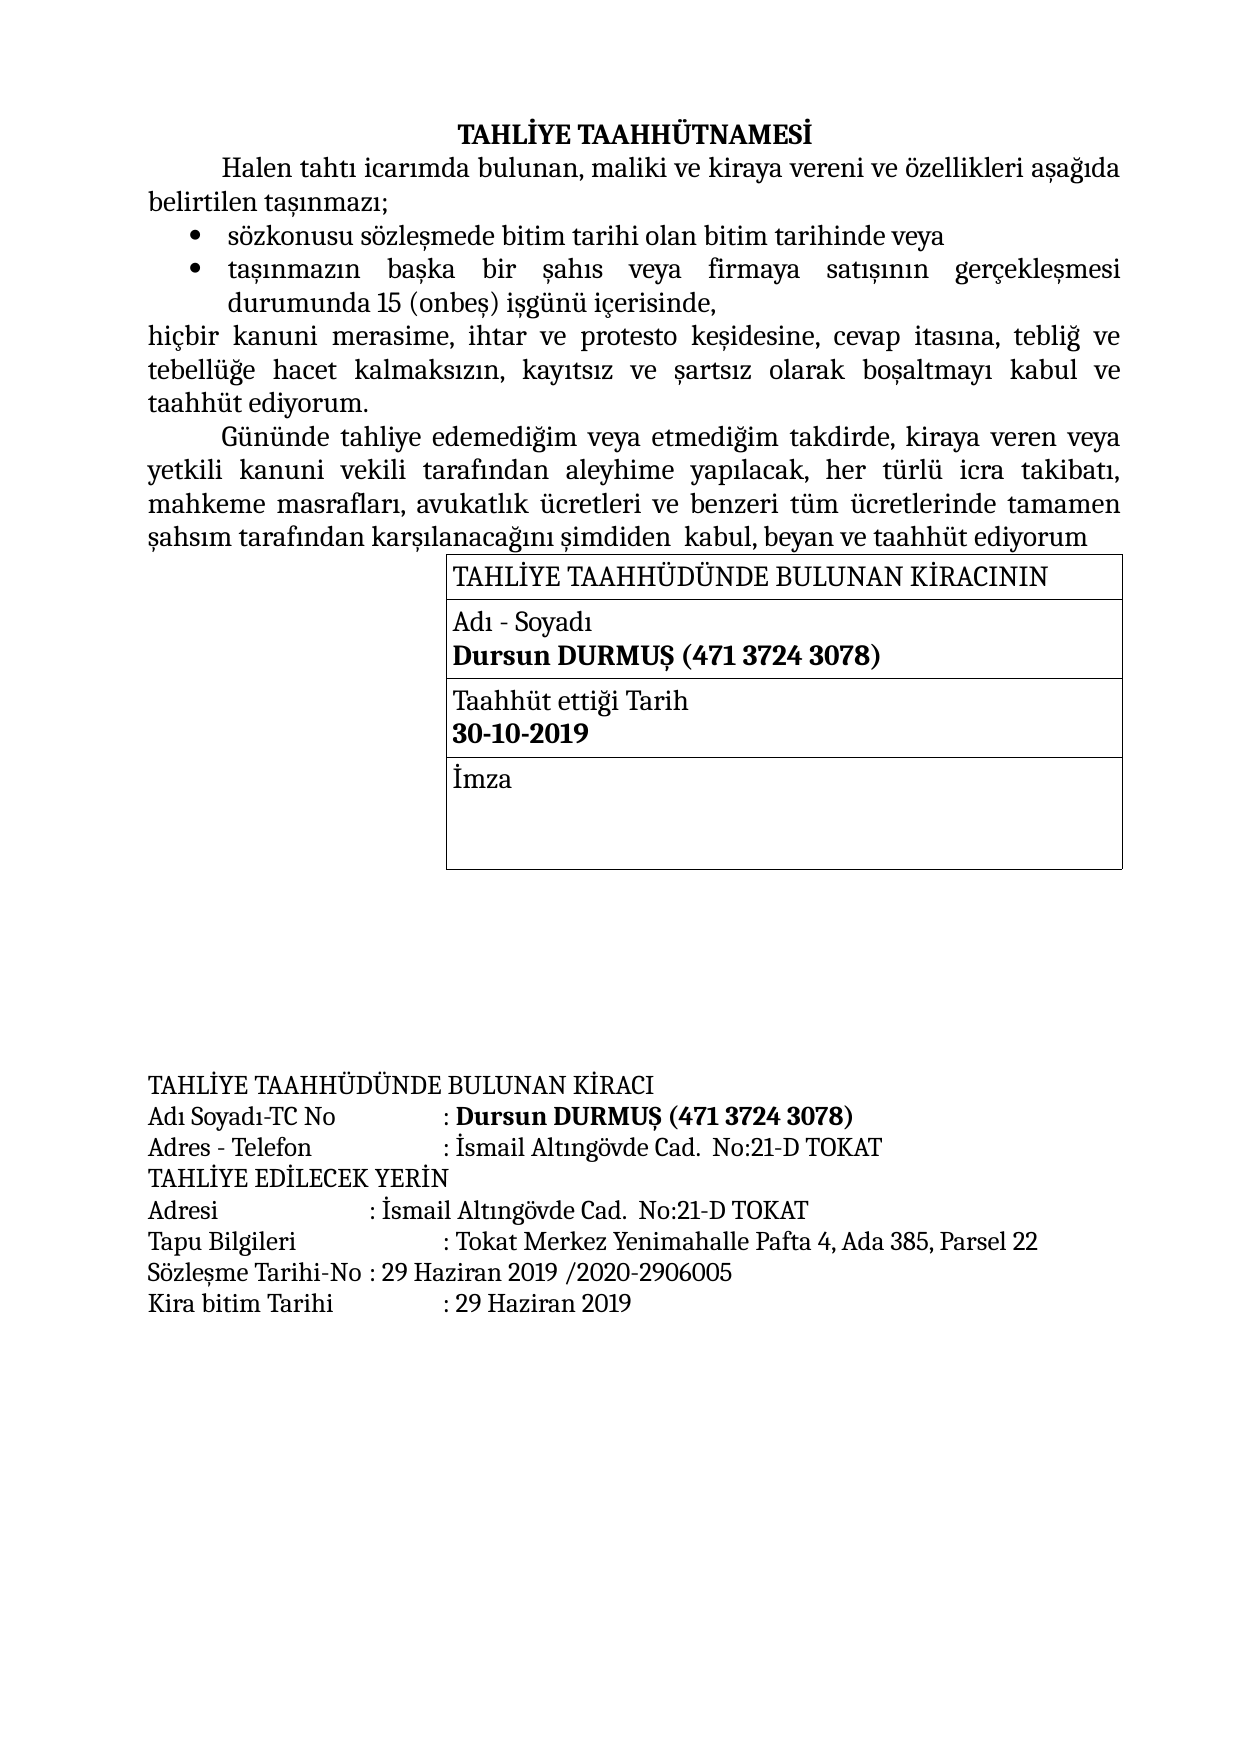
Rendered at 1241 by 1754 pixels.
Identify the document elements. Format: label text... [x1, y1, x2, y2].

table_header TAHLİYE TAAHHÜDÜNDE BULUNAN KİRACININ [447, 555, 1122, 599]
text TAHLİYE TAAHHÜDÜNDE BULUNAN KİRACI [148, 1070, 1122, 1101]
table_cell Taahhüt ettiği Tarih 30-10-2019 [447, 679, 1122, 757]
text Kira bitim Tarihi : 29 Haziran 2019 [148, 1288, 1122, 1319]
text Sözleşme Tarihi-No : 29 Haziran 2019 /2020-2906005 [148, 1257, 1122, 1288]
text Adı Soyadı-TC No : Dursun DURMUŞ (471 3724 3078) [148, 1101, 1122, 1132]
text TAHLİYE EDİLECEK YERİN [148, 1163, 1122, 1195]
text hiçbir kanuni merasime, ihtar ve protesto keşidesine, cevap itasına, tebliğ ve tebellüğe hacet kalmaksızın, kayıtsız ve şartsız olarak boşaltmayı kabul ve taahhüt ediyorum. [148, 319, 1122, 420]
list sözkonusu sözleşmede bitim tarihi olan bitim tarihinde veya [190, 219, 1122, 252]
text Gününde tahliye edemediğim veya etmediğim takdirde, kiraya veren veya yetkili kanuni vekili tarafından aleyhime yapılacak, her türlü icra takibatı, mahkeme masrafları, avukatlık ücretleri ve benzeri tüm ücretlerinde tamamen şahsım tarafından karşılanacağını şimdiden kabul, beyan ve taahhüt ediyorum [148, 420, 1122, 554]
text Halen tahtı icarımda bulunan, maliki ve kiraya vereni ve özellikleri aşağıda belirtilen taşınmazı; [148, 152, 1122, 219]
text Adresi : İsmail Altıngövde Cad. No:21-D TOKAT [148, 1195, 1122, 1226]
text Adres - Telefon : İsmail Altıngövde Cad. No:21-D TOKAT [148, 1132, 1122, 1163]
list taşınmazın başka bir şahıs veya firmaya satışının gerçekleşmesi durumunda 15 (onbeş) işgünü içerisinde, [190, 252, 1122, 319]
text Tapu Bilgileri : Tokat Merkez Yenimahalle Pafta 4, Ada 385, Parsel 22 [148, 1226, 1122, 1257]
table_cell İmza [447, 758, 1122, 869]
table_cell Adı - Soyadı Dursun DURMUŞ (471 3724 3078) [447, 600, 1122, 678]
text TAHLİYE TAAHHÜTNAMESİ [148, 118, 1122, 152]
